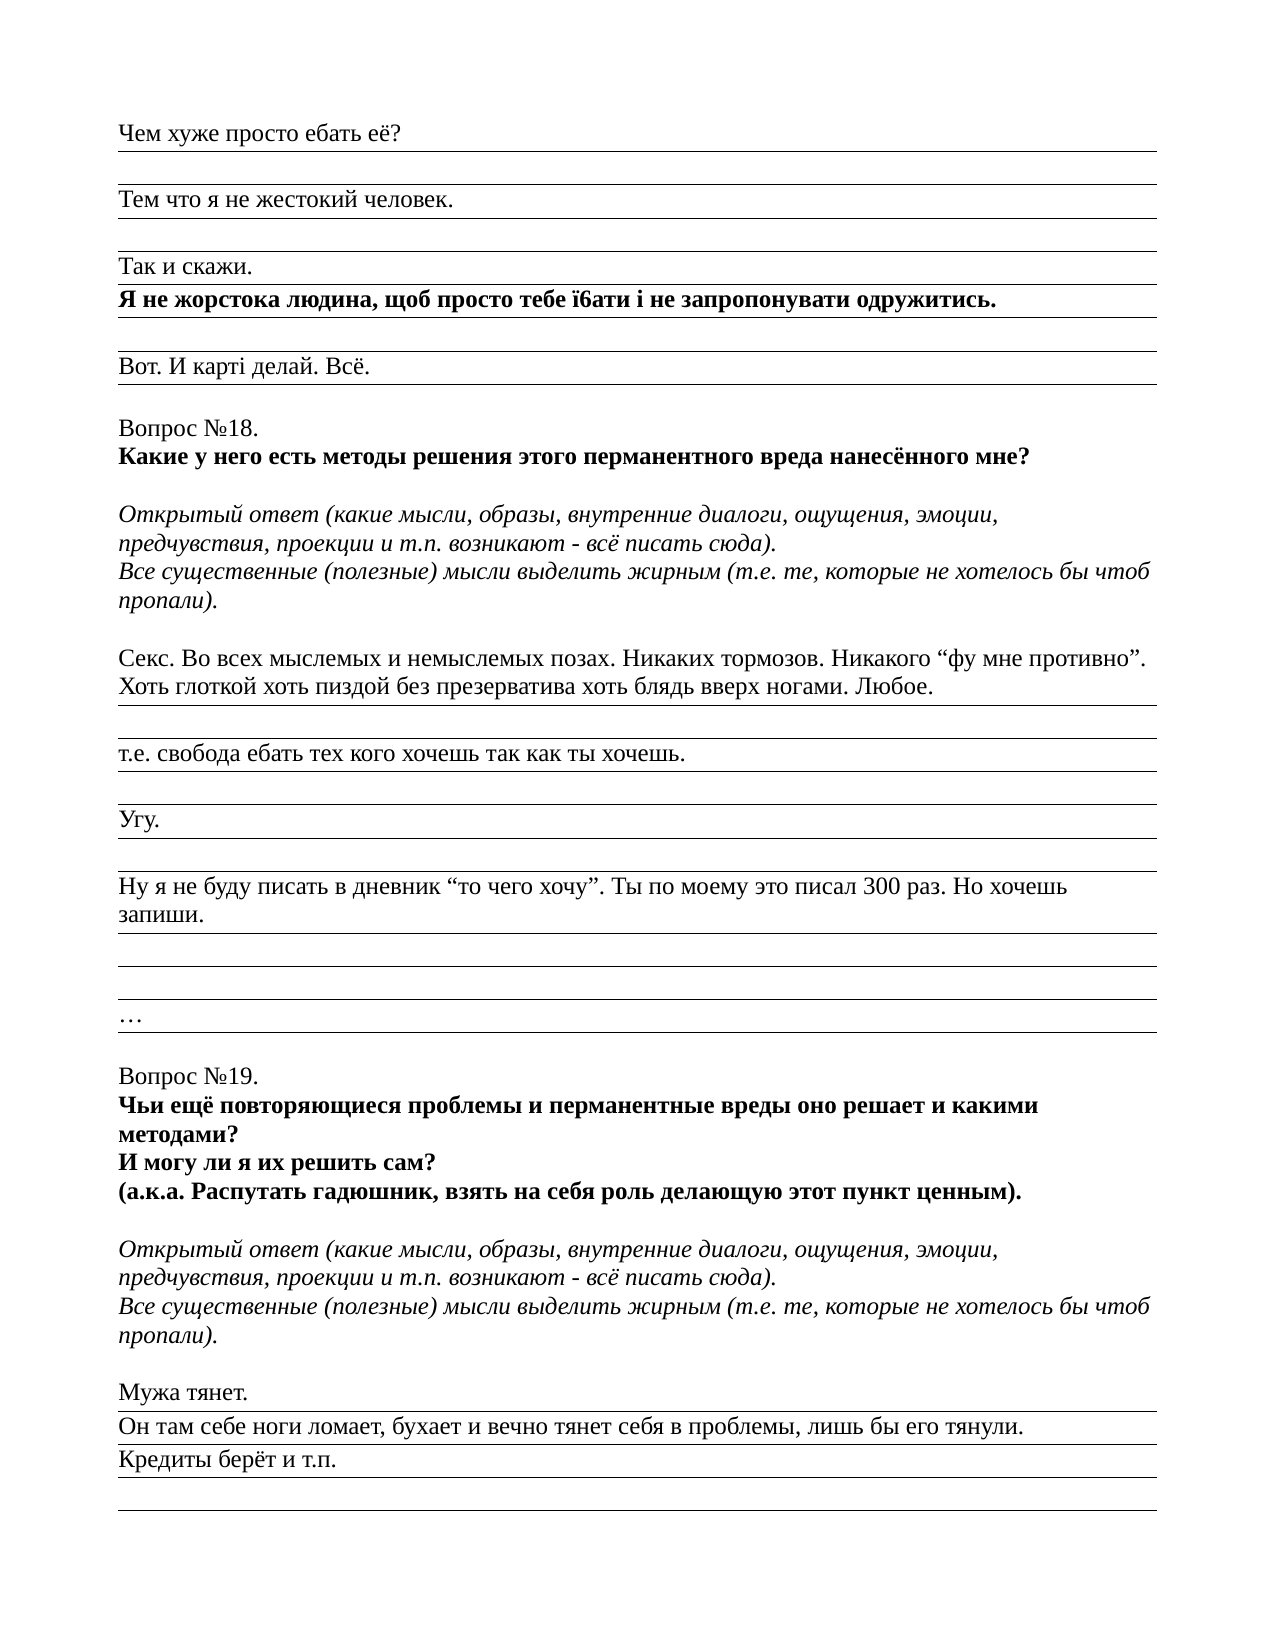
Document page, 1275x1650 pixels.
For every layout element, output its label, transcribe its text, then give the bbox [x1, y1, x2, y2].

text И могу ли я их решить сам? [118, 1147, 1157, 1176]
text Так и скажи. [118, 252, 1157, 284]
text Вот. И карті делай. Всё. [118, 352, 1157, 384]
text Открытый ответ (какие мысли, образы, внутренние диалоги, ощущения, эмоции, предчувствия, проекции и т.п. возникают - всё писать сюда). [118, 499, 1157, 556]
text Я не жорстока людина, щоб просто тебе ї6ати і не запропонувати одружитись. [118, 285, 1157, 317]
text Тем что я не жестокий человек. [118, 185, 1157, 218]
text Угу. [118, 805, 1157, 838]
text Вопрос №18. [118, 413, 1157, 441]
text Мужа тянет. [118, 1377, 1157, 1411]
text Чем хуже просто ебать её? [118, 118, 1157, 151]
text Ну я не буду писать в дневник “то чего хочу”. Ты по моему это писал 300 раз. Но хочешь запиши. [118, 872, 1157, 933]
text т.е. свобода ебать тех кого хочешь так как ты хочешь. [118, 739, 1157, 771]
text Какие у него есть методы решения этого перманентного вреда нанесённого мне? [118, 441, 1157, 470]
text Кредиты берёт и т.п. [118, 1445, 1157, 1477]
text Он там себе ноги ломает, бухает и вечно тянет себя в проблемы, лишь бы его тянули. [118, 1412, 1157, 1444]
text Секс. Во всех мыслемых и немыслемых позах. Никаких тормозов. Никакого “фу мне противно”. Хоть глоткой хоть пиздой без презерватива хоть блядь вверх ногами. Любое. [118, 643, 1157, 705]
text (а.к.а. Распутать гадюшник, взять на себя роль делающую этот пункт ценным). [118, 1176, 1157, 1205]
text Вопрос №19. [118, 1061, 1157, 1090]
text Открытый ответ (какие мысли, образы, внутренние диалоги, ощущения, эмоции, предчувствия, проекции и т.п. возникают - всё писать сюда). [118, 1234, 1157, 1291]
text … [118, 1000, 1157, 1032]
text Все существенные (полезные) мысли выделить жирным (т.е. те, которые не хотелось бы чтоб пропали). [118, 1291, 1157, 1349]
text Все существенные (полезные) мысли выделить жирным (т.е. те, которые не хотелось бы чтоб пропали). [118, 556, 1157, 614]
text Чьи ещё повторяющиеся проблемы и перманентные вреды оно решает и какими методами? [118, 1090, 1157, 1147]
